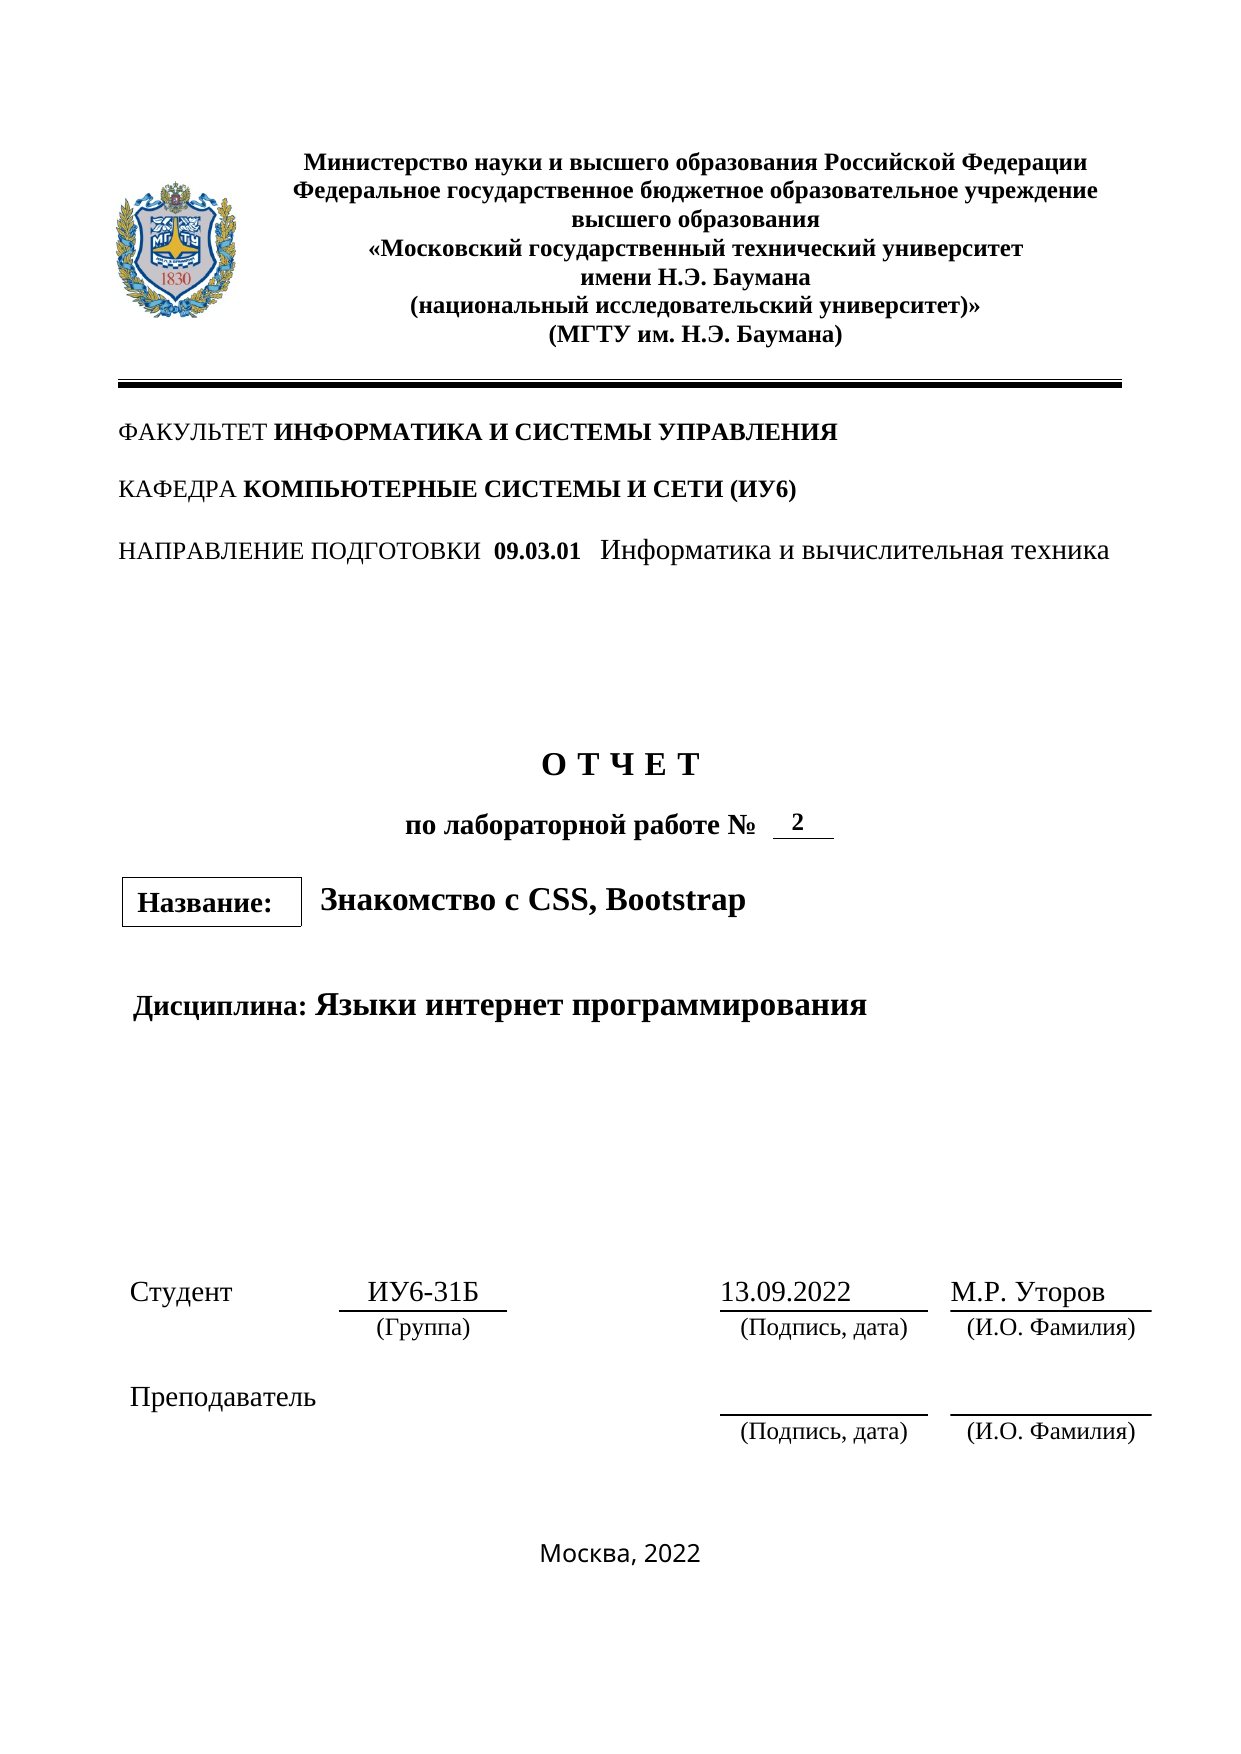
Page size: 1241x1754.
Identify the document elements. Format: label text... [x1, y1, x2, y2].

table_cell [939, 1345, 1163, 1379]
table_cell [519, 1416, 709, 1449]
table_header [107, 147, 254, 348]
text Дисциплина: Языки интернет программирования [133, 984, 1122, 1023]
text Название: [137, 885, 286, 918]
table_header 2 [768, 807, 842, 841]
text НАПРАВЛЕНИЕ ПОДГОТОВКИ 09.03.01 Информатика и вычислительная техника [118, 532, 1122, 566]
table_cell (Подпись, дата) [709, 1416, 939, 1449]
table_cell [709, 1379, 939, 1416]
text ФАКУЛЬТЕТ Информатика и системы управления [118, 417, 1122, 446]
table_cell [939, 1379, 1163, 1416]
table_header Студент [118, 1275, 328, 1312]
table_cell (Группа) [328, 1312, 519, 1345]
table_cell [118, 1345, 328, 1379]
table_cell [328, 1345, 519, 1379]
table_cell [519, 1312, 709, 1345]
table_header Министерство науки и высшего образования Российской Федерации Федеральное государственное бюджетное образовательное учреждение высшего образования «Московский государственный технический университет имени Н.Э. Баумана (национальный исследовательский университет)» (МГТУ им. Н.Э. Баумана) [254, 147, 1137, 348]
table_cell (И.О. Фамилия) [939, 1312, 1163, 1345]
table_cell [118, 1312, 328, 1345]
subtitle Знакомство с CSS, Bootstrap [302, 879, 1122, 917]
table_cell [709, 1345, 939, 1379]
table_header ИУ6-31Б [328, 1275, 519, 1312]
picture [115, 181, 237, 318]
table_cell [328, 1416, 519, 1449]
text КАФЕДРА Компьютерные системы и сети (ИУ6) [118, 474, 1122, 503]
table_header 13.09.2022 [709, 1275, 939, 1312]
text Москва, 2022 [118, 1536, 1122, 1570]
table_header [519, 1275, 709, 1312]
table_cell (Подпись, дата) [709, 1312, 939, 1345]
subtitle Отчет [118, 744, 1122, 782]
table_cell Преподаватель [118, 1379, 328, 1416]
table_header М.Р. Уторов [939, 1275, 1163, 1312]
table_cell [328, 1379, 519, 1416]
table_cell (И.О. Фамилия) [939, 1416, 1163, 1449]
table_cell [118, 1416, 328, 1449]
table_cell [519, 1345, 709, 1379]
table_cell [519, 1379, 709, 1416]
